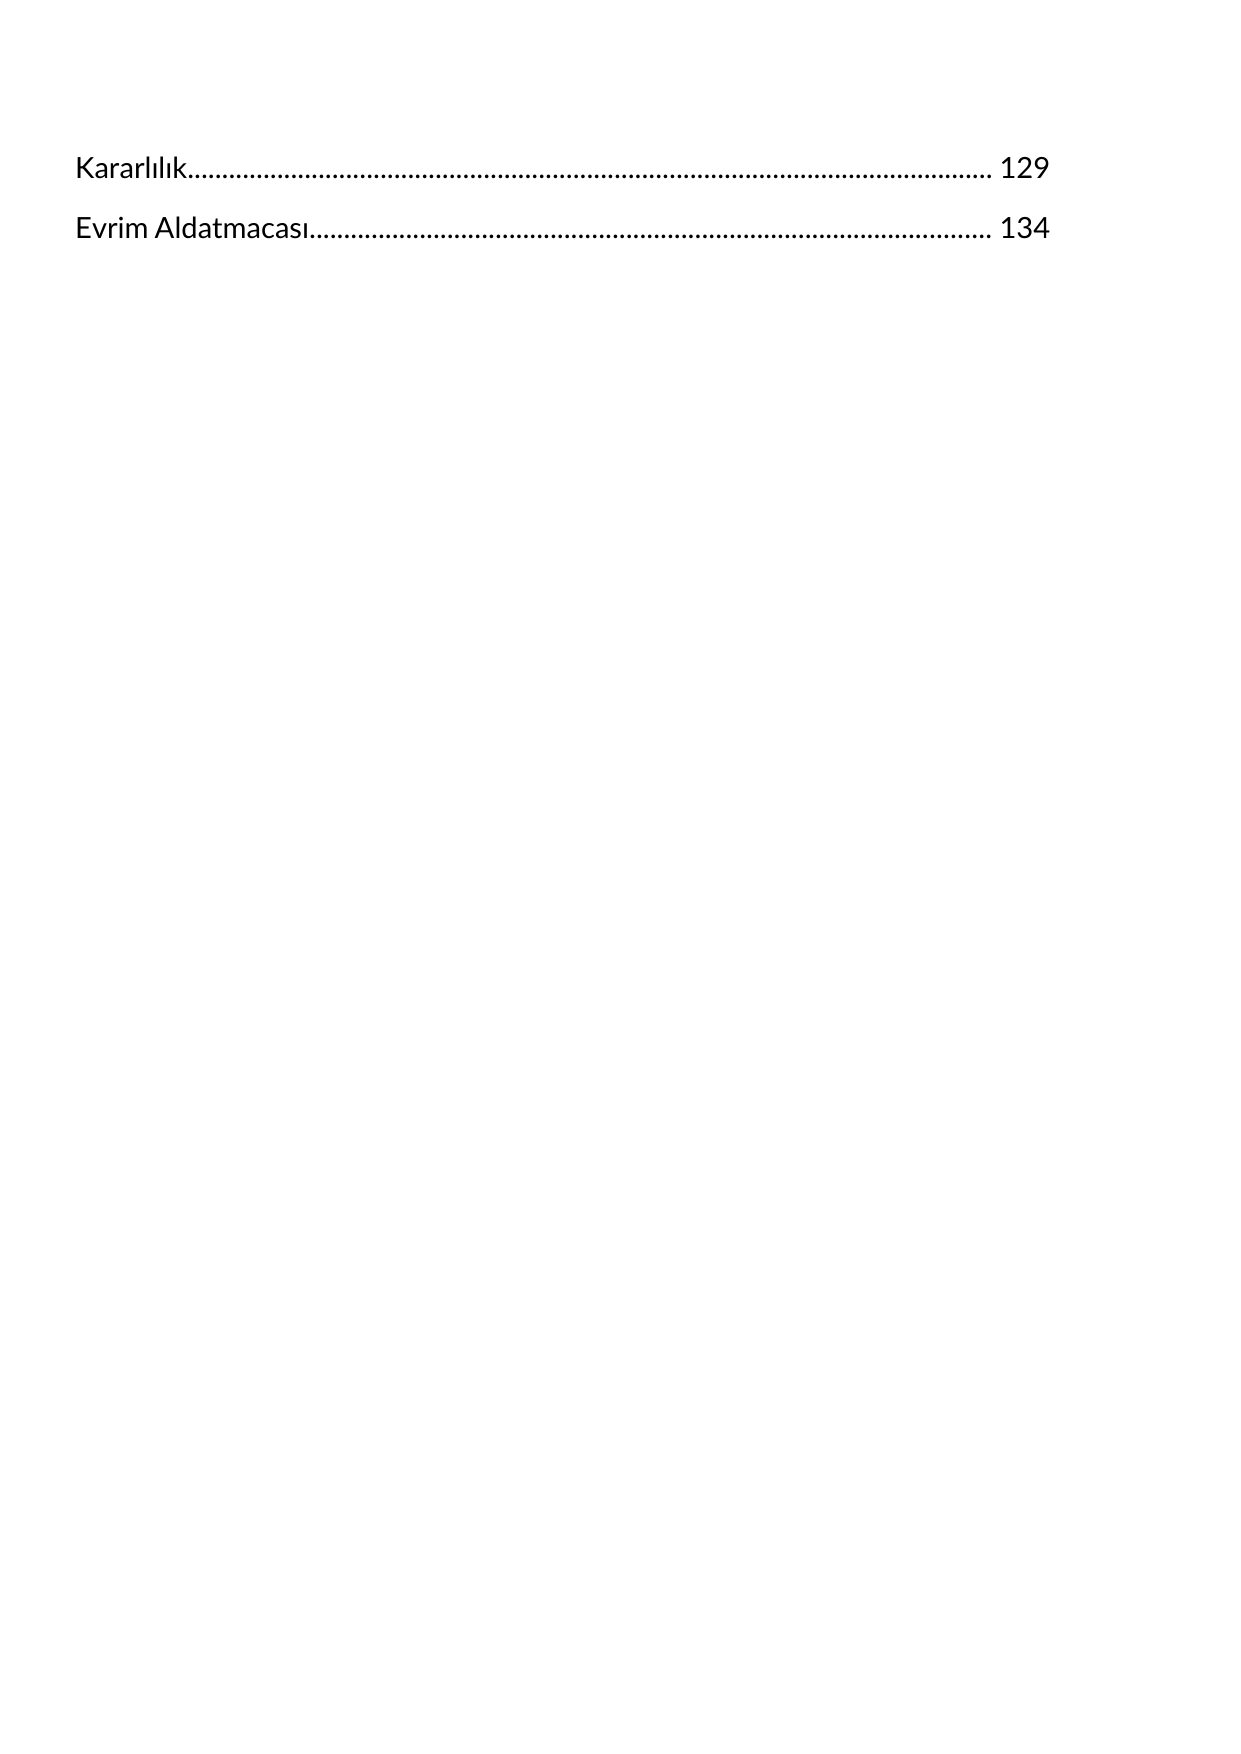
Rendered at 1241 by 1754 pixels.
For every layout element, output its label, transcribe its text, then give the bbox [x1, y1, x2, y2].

subtitle Evrim Aldatmacası 134 [75, 210, 1165, 245]
subtitle Kararlılık 129 [75, 150, 1165, 185]
